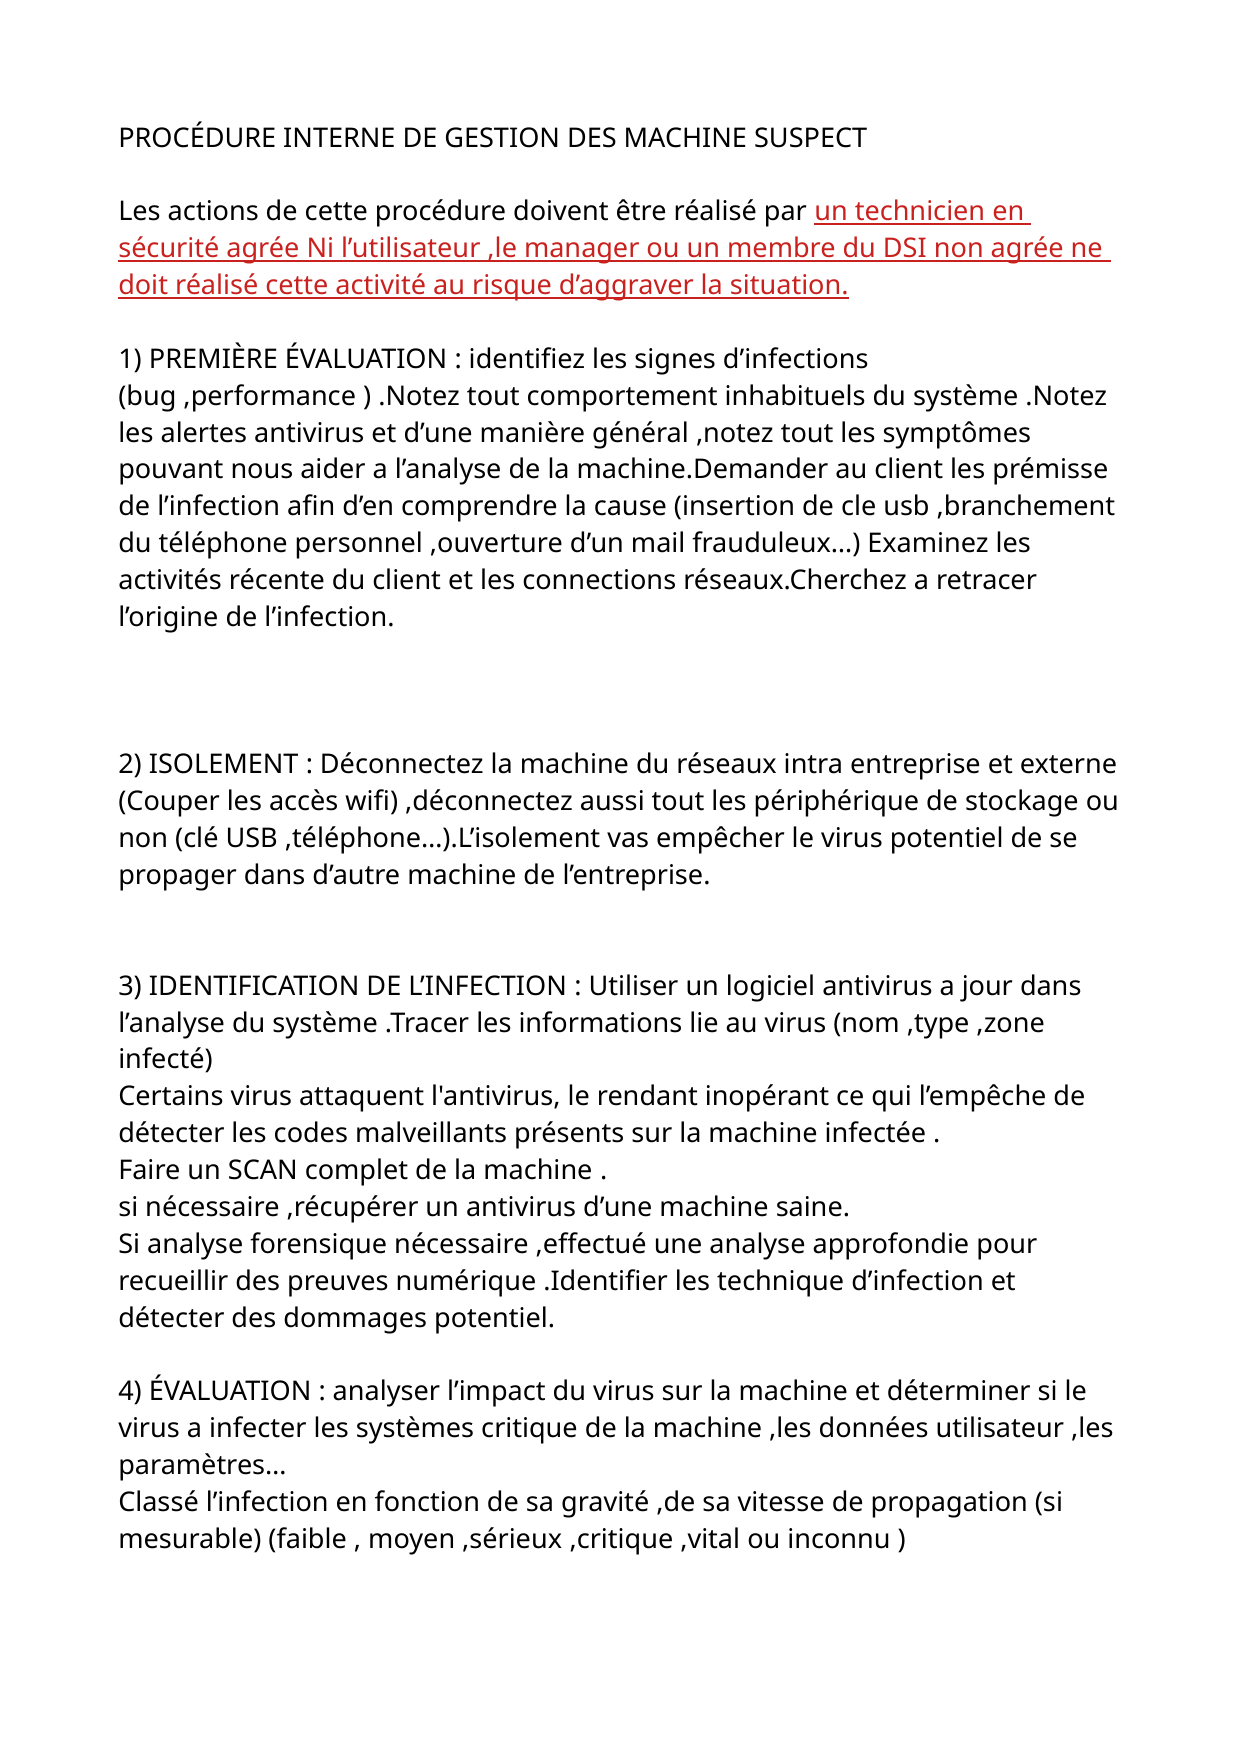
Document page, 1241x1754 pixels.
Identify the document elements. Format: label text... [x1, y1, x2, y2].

text si nécessaire ,récupérer un antivirus d’une machine saine. [118, 1187, 1122, 1224]
text Faire un SCAN complet de la machine . [118, 1151, 1122, 1187]
text PROCÉDURE INTERNE DE GESTION DES MACHINE SUSPECT [118, 118, 1122, 155]
text 4) ÉVALUATION : analyser l’impact du virus sur la machine et déterminer si le virus a infecter les systèmes critique de la machine ,les données utilisateur ,les paramètres… [118, 1372, 1122, 1482]
text Classé l’infection en fonction de sa gravité ,de sa vitesse de propagation (si mesurable) (faible , moyen ,sérieux ,critique ,vital ou inconnu ) [118, 1482, 1122, 1556]
text Si analyse forensique nécessaire ,effectué une analyse approfondie pour recueillir des preuves numérique .Identifier les technique d’infection et détecter des dommages potentiel. [118, 1224, 1122, 1335]
text Les actions de cette procédure doivent être réalisé par un technicien en sécurité agrée Ni l’utilisateur ,le manager ou un membre du DSI non agrée ne doit réalisé cette activité au risque d’aggraver la situation. [118, 192, 1122, 302]
text 2) ISOLEMENT : Déconnectez la machine du réseaux intra entreprise et externe (Couper les accès wifi) ,déconnectez aussi tout les périphérique de stockage ou non (clé USB ,téléphone…).L’isolement vas empêcher le virus potentiel de se propager dans d’autre machine de l’entreprise. [118, 745, 1122, 892]
text 3) IDENTIFICATION DE L’INFECTION : Utiliser un logiciel antivirus a jour dans l’analyse du système .Tracer les informations lie au virus (nom ,type ,zone infecté) [118, 966, 1122, 1077]
text Certains virus attaquent l'antivirus, le rendant inopérant ce qui l’empêche de détecter les codes malveillants présents sur la machine infectée . [118, 1077, 1122, 1151]
text 1) PREMIÈRE ÉVALUATION : identifiez les signes d’infections (bug ,performance ) .Notez tout comportement inhabituels du système .Notez les alertes antivirus et d’une manière général ,notez tout les symptômes pouvant nous aider a l’analyse de la machine.Demander au client les prémisse de l’infection afin d’en comprendre la cause (insertion de cle usb ,branchement du téléphone personnel ,ouverture d’un mail frauduleux…) Examinez les activités récente du client et les connections réseaux.Cherchez a retracer l’origine de l’infection. [118, 339, 1122, 634]
